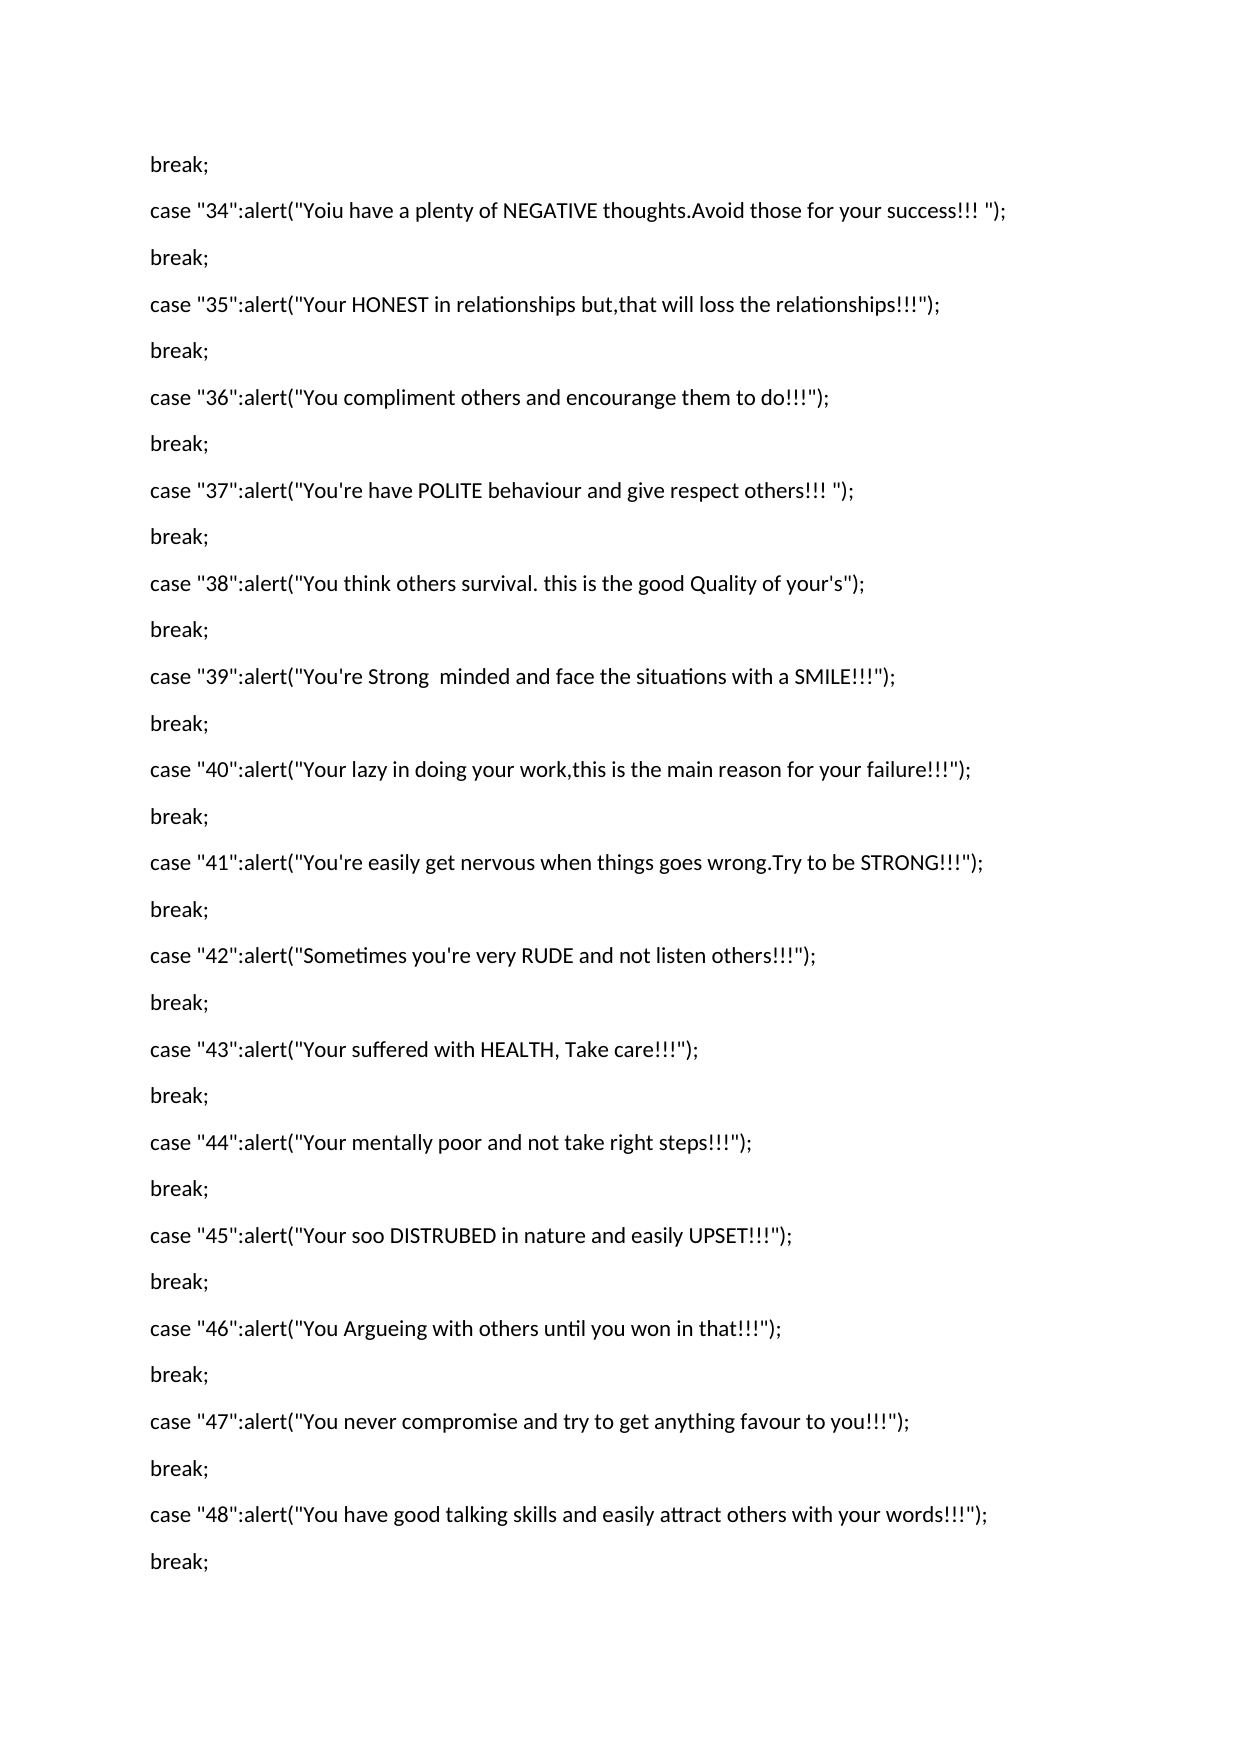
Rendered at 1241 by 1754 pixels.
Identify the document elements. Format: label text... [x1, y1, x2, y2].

text case "48":alert("You have good talking skills and easily attract others with your words!!!"); [150, 1500, 1090, 1528]
text case "36":alert("You compliment others and encourange them to do!!!"); [150, 383, 1090, 411]
text break; [150, 895, 1090, 923]
text case "44":alert("Your mentally poor and not take right steps!!!"); [150, 1128, 1090, 1156]
text case "47":alert("You never compromise and try to get anything favour to you!!!"); [150, 1407, 1090, 1435]
text break; [150, 150, 1090, 178]
text break; [150, 243, 1090, 271]
text break; [150, 522, 1090, 551]
text case "35":alert("Your HONEST in relationships but,that will loss the relationships!!!"); [150, 290, 1090, 318]
text case "38":alert("You think others survival. this is the good Quality of your's"); [150, 569, 1090, 597]
text break; [150, 1174, 1090, 1202]
text break; [150, 336, 1090, 364]
text break; [150, 1361, 1090, 1389]
text break; [150, 429, 1090, 457]
text break; [150, 988, 1090, 1016]
text case "43":alert("Your suffered with HEALTH, Take care!!!"); [150, 1035, 1090, 1063]
text break; [150, 1454, 1090, 1482]
text break; [150, 616, 1090, 644]
text case "34":alert("Yoiu have a plenty of NEGATIVE thoughts.Avoid those for your success!!! "); [150, 197, 1090, 224]
text break; [150, 802, 1090, 830]
text break; [150, 1081, 1090, 1109]
text case "41":alert("You're easily get nervous when things goes wrong.Try to be STRONG!!!"); [150, 848, 1090, 876]
text case "46":alert("You Argueing with others until you won in that!!!"); [150, 1314, 1090, 1342]
text case "42":alert("Sometimes you're very RUDE and not listen others!!!"); [150, 942, 1090, 969]
text break; [150, 1547, 1090, 1575]
text case "39":alert("You're Strong minded and face the situations with a SMILE!!!"); [150, 662, 1090, 690]
text case "40":alert("Your lazy in doing your work,this is the main reason for your failure!!!"); [150, 755, 1090, 783]
text case "45":alert("Your soo DISTRUBED in nature and easily UPSET!!!"); [150, 1221, 1090, 1249]
text case "37":alert("You're have POLITE behaviour and give respect others!!! "); [150, 476, 1090, 504]
text break; [150, 1267, 1090, 1296]
text break; [150, 709, 1090, 737]
